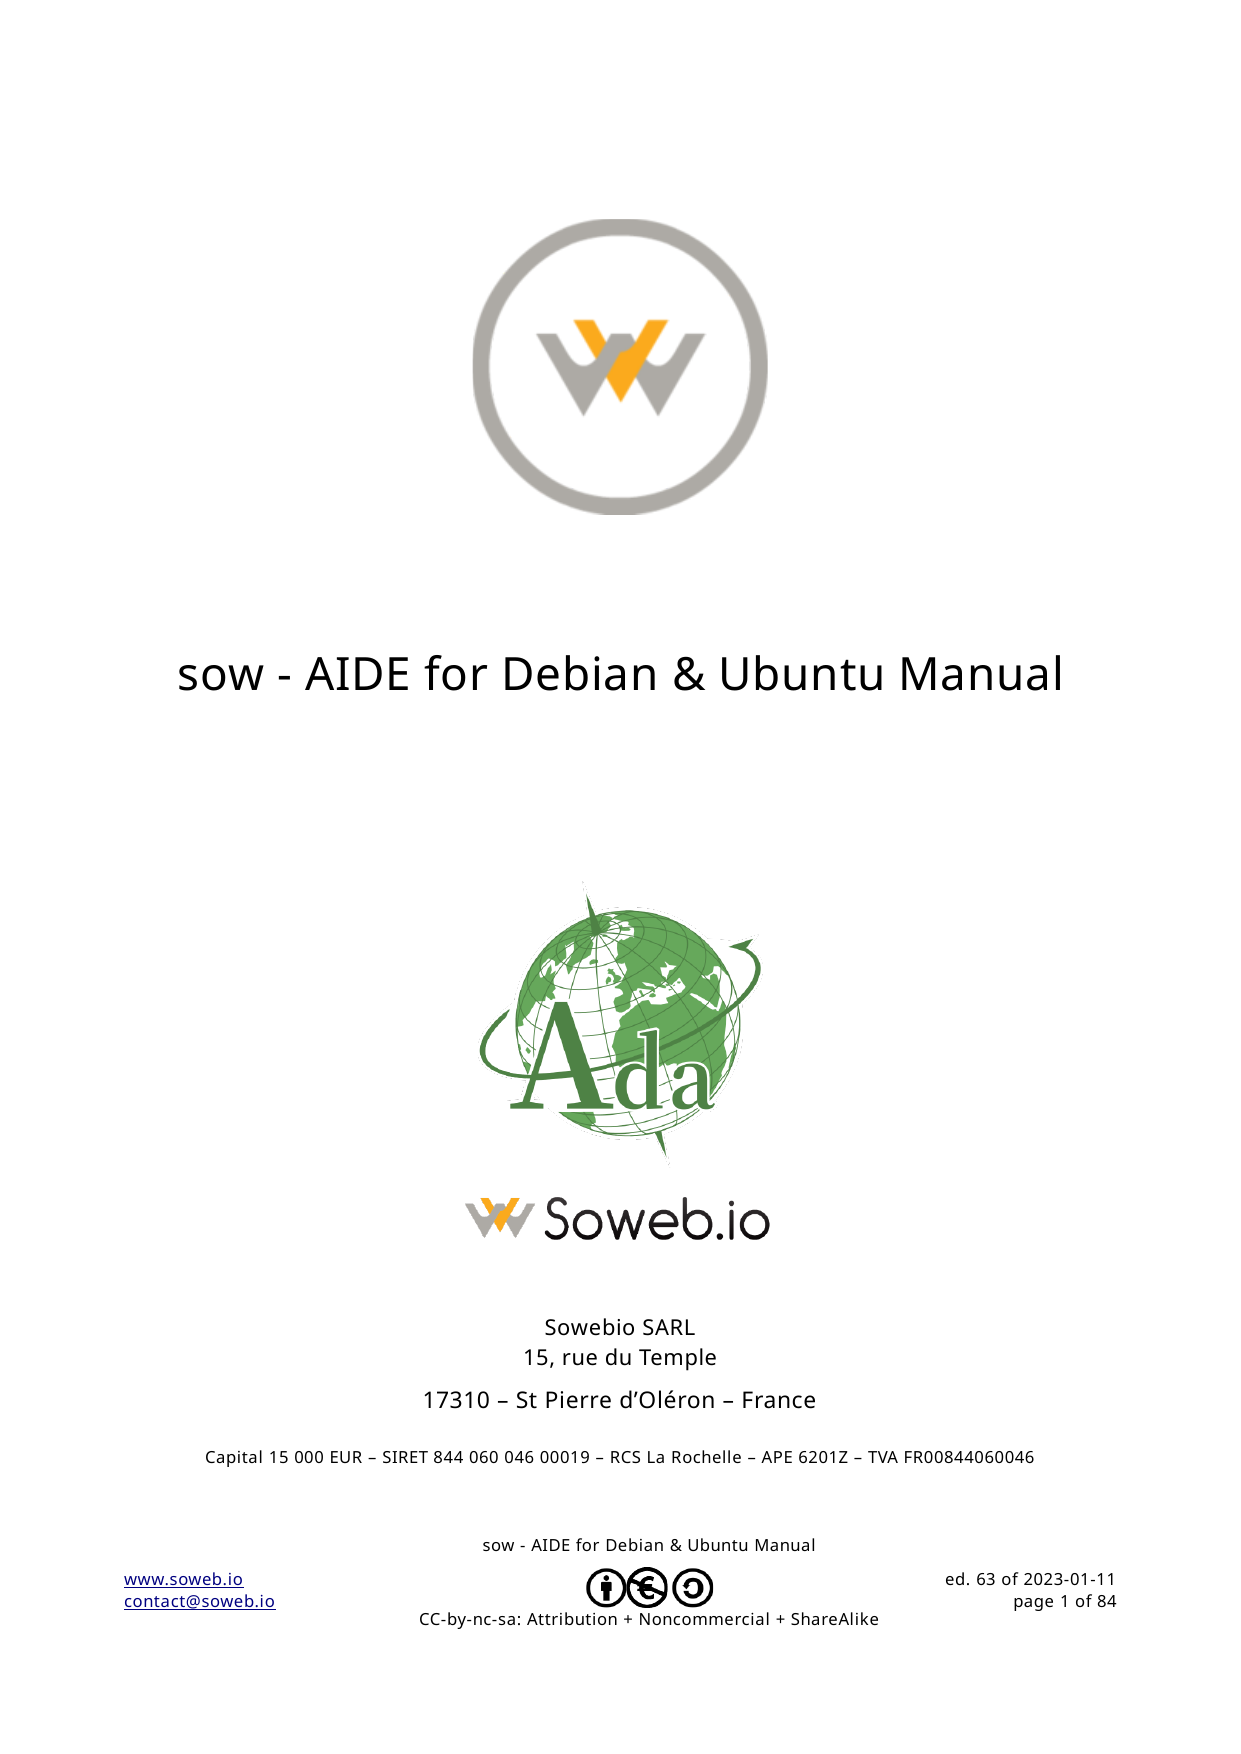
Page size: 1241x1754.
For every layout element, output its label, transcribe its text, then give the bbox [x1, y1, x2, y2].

text Capital 15 000 EUR – SIRET 844 060 046 00019 – RCS La Rochelle – APE 6201Z – TVA FR00844060046 [139, 1446, 1101, 1468]
picture [672, 1567, 714, 1608]
picture [477, 881, 763, 1168]
text 17310 – St Pierre d’Oléron – France [139, 1384, 1101, 1446]
text Sowebio SARL 15, rue du Temple [139, 1311, 1101, 1371]
picture [585, 1567, 668, 1608]
picture [472, 219, 768, 515]
text sow - AIDE for Debian & Ubuntu Manual [126, 642, 1117, 704]
picture [461, 1188, 779, 1247]
